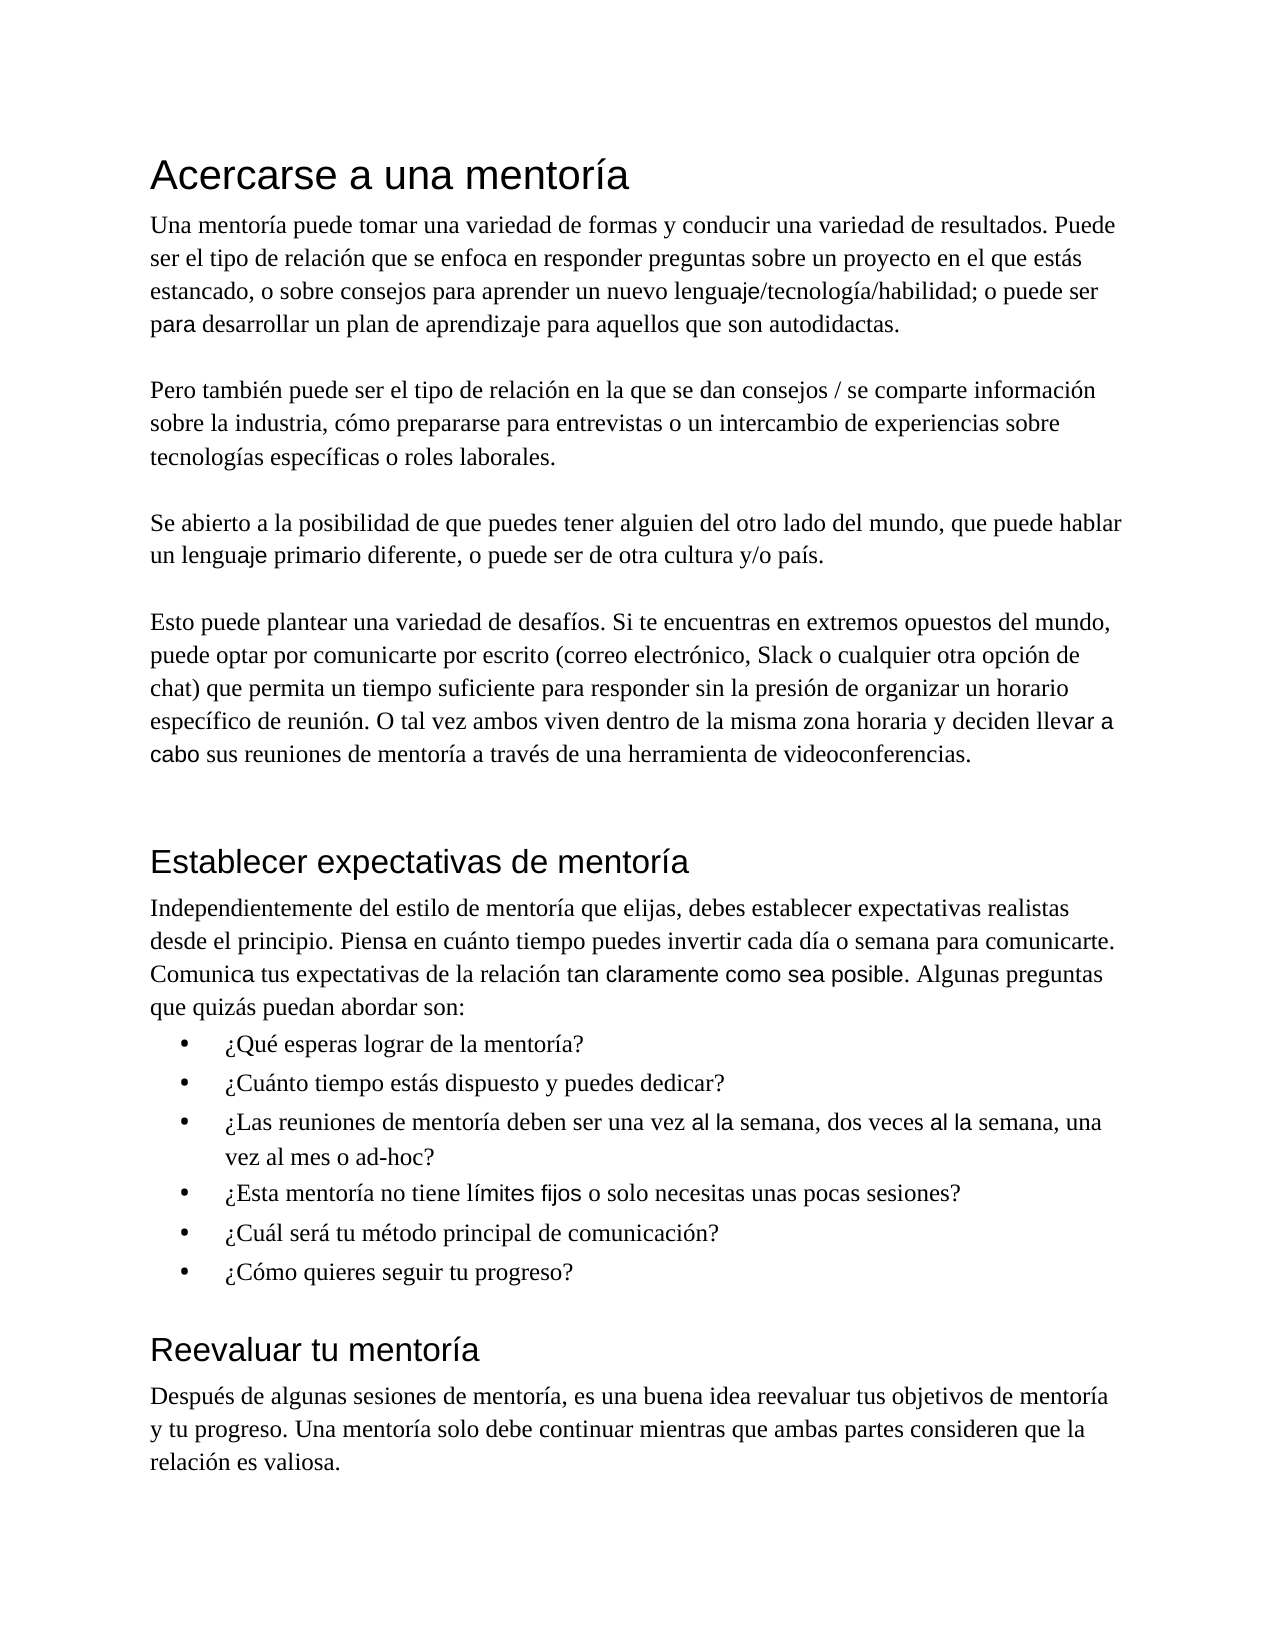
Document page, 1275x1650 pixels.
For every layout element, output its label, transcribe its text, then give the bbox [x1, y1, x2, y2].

text Independientemente del estilo de mentoría que elijas, debes establecer expectativas realistas desde el principio. Piensa en cuánto tiempo puedes invertir cada día o semana para comunicarte. Comunica tus expectativas de la relación tan claramente como sea posible. Algunas preguntas que quizás puedan abordar son: [150, 893, 1125, 1021]
list ¿Qué esperas lograr de la mentoría? [180, 1025, 1125, 1059]
list ¿Cuánto tiempo estás dispuesto y puedes dedicar? [180, 1064, 1125, 1098]
subtitle Reevaluar tu mentoría [150, 1330, 1125, 1368]
list ¿Cómo quieres seguir tu progreso? [180, 1253, 1125, 1287]
text Pero también puede ser el tipo de relación en la que se dan consejos / se comparte información sobre la industria, cómo prepararse para entrevistas o un intercambio de experiencias sobre tecnologías específicas o roles laborales. [150, 376, 1125, 470]
list ¿Esta mentoría no tiene límites fijos o solo necesitas unas pocas sesiones? [180, 1175, 1125, 1209]
text Una mentoría puede tomar una variedad de formas y conducir una variedad de resultados. Puede ser el tipo de relación que se enfoca en responder preguntas sobre un proyecto en el que estás estancado, o sobre consejos para aprender un nuevo lenguaje/tecnología/habilidad; o puede ser para desarrollar un plan de aprendizaje para aquellos que son autodidactas. [150, 210, 1125, 338]
text Se abierto a la posibilidad de que puedes tener alguien del otro lado del mundo, que puede hablar un lenguaje primario diferente, o puede ser de otra cultura y/o país. [150, 508, 1125, 569]
text Esto puede plantear una variedad de desafíos. Si te encuentras en extremos opuestos del mundo, puede optar por comunicarte por escrito (correo electrónico, Slack o cualquier otra opción de chat) que permita un tiempo suficiente para responder sin la presión de organizar un horario específico de reunión. O tal vez ambos viven dentro de la misma zona horaria y deciden llevar a cabo sus reuniones de mentoría a través de una herramienta de videoconferencias. [150, 607, 1125, 767]
list ¿Cuál será tu método principal de comunicación? [180, 1214, 1125, 1248]
subtitle Establecer expectativas de mentoría [150, 842, 1125, 881]
subtitle Acercarse a una mentoría [150, 150, 1125, 198]
text Después de algunas sesiones de mentoría, es una buena idea reevaluar tus objetivos de mentoría y tu progreso. Una mentoría solo debe continuar mientras que ambas partes consideren que la relación es valiosa. [150, 1381, 1125, 1476]
list ¿Las reuniones de mentoría deben ser una vez al la semana, dos veces al la semana, una vez al mes o ad-hoc? [180, 1104, 1125, 1171]
